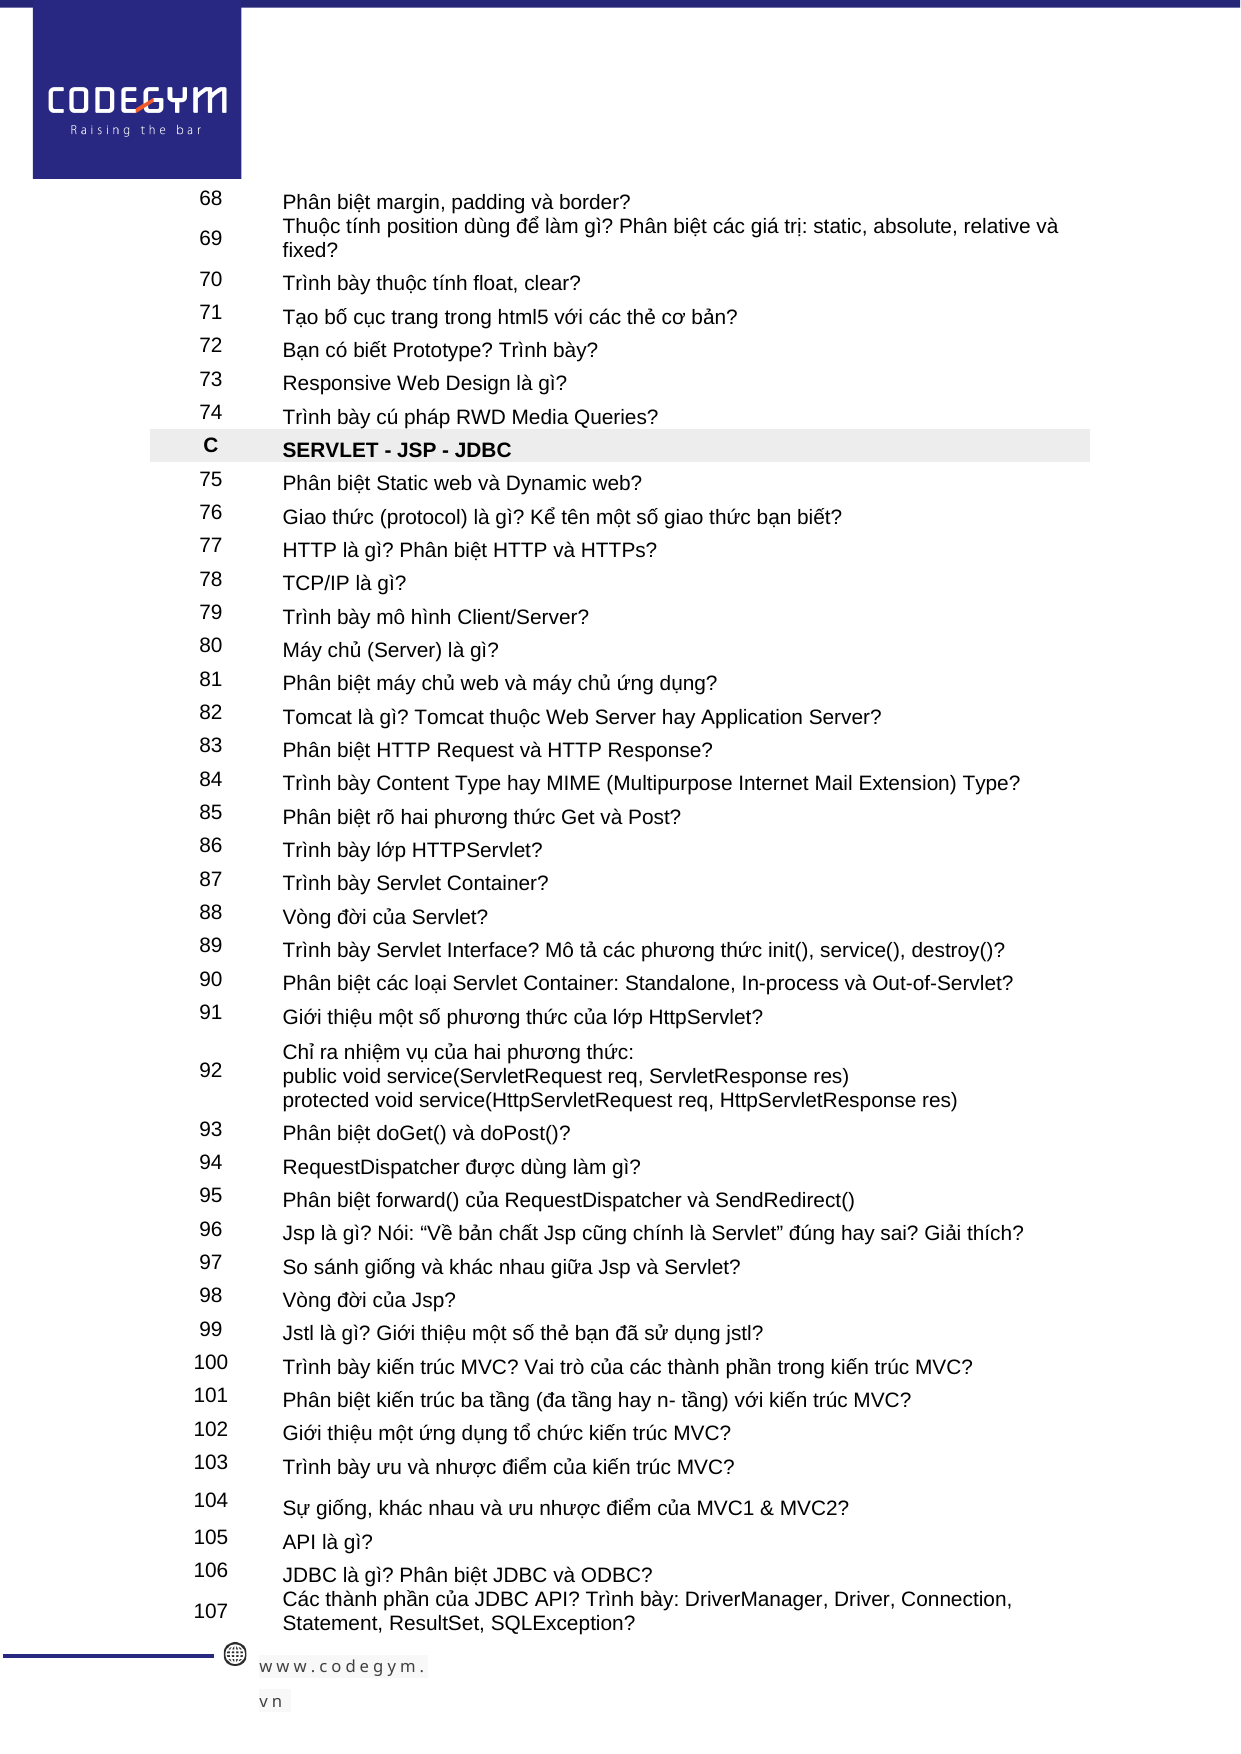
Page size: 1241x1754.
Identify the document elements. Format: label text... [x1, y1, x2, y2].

table_cell 106 [150, 1554, 271, 1587]
table_cell Bạn có biết Prototype? Trình bày? [271, 329, 1090, 362]
table_cell 88 [150, 895, 271, 928]
table_cell 81 [150, 662, 271, 695]
table_cell 94 [150, 1145, 271, 1178]
table_cell Trình bày Servlet Interface? Mô tả các phương thức init(), service(), destroy()? [271, 929, 1090, 962]
table_cell Phân biệt các loại Servlet Container: Standalone, In-process và Out-of-Servlet? [271, 962, 1090, 995]
table_cell Giới thiệu một ứng dụng tổ chức kiến trúc MVC? [271, 1412, 1090, 1445]
table_cell Phân biệt forward() của RequestDispatcher và SendRedirect() [271, 1179, 1090, 1212]
table_cell HTTP là gì? Phân biệt HTTP và HTTPs? [271, 529, 1090, 562]
table_cell 100 [150, 1345, 271, 1378]
table_cell 72 [150, 329, 271, 362]
table_cell 73 [150, 362, 271, 395]
picture [39, 0, 244, 181]
table_cell Trình bày mô hình Client/Server? [271, 595, 1090, 628]
table_cell Giới thiệu một số phương thức của lớp HttpServlet? [271, 995, 1090, 1028]
table_cell 98 [150, 1279, 271, 1312]
table_cell 68 [150, 181, 271, 214]
table_cell 103 [150, 1445, 271, 1478]
table_cell Trình bày thuộc tính float, clear? [271, 262, 1090, 295]
table_cell 69 [150, 214, 271, 262]
table_cell 78 [150, 562, 271, 595]
table_cell Jsp là gì? Nói: “Về bản chất Jsp cũng chính là Servlet” đúng hay sai? Giải thích? [271, 1212, 1090, 1245]
table_cell 105 [150, 1520, 271, 1553]
table_cell 85 [150, 795, 271, 828]
table_cell 74 [150, 395, 271, 428]
table_cell TCP/IP là gì? [271, 562, 1090, 595]
table_cell Máy chủ (Server) là gì? [271, 629, 1090, 662]
table_cell Jstl là gì? Giới thiệu một số thẻ bạn đã sử dụng jstl? [271, 1312, 1090, 1345]
table_cell 97 [150, 1245, 271, 1278]
table_cell 104 [150, 1479, 271, 1520]
table_cell 82 [150, 695, 271, 728]
table_cell 96 [150, 1212, 271, 1245]
table_cell Trình bày ưu và nhược điểm của kiến trúc MVC? [271, 1445, 1090, 1478]
table_cell Phân biệt máy chủ web và máy chủ ứng dụng? [271, 662, 1090, 695]
table_cell 79 [150, 595, 271, 628]
table_cell Các thành phần của JDBC API? Trình bày: DriverManager, Driver, Connection, Statement, ResultSet, SQLException? [271, 1587, 1090, 1635]
table_cell Vòng đời của Jsp? [271, 1279, 1090, 1312]
table_cell Phân biệt Static web và Dynamic web? [271, 462, 1090, 495]
table_cell JDBC là gì? Phân biệt JDBC và ODBC? [271, 1554, 1090, 1587]
table_cell Thuộc tính position dùng để làm gì? Phân biệt các giá trị: static, absolute, relative và fixed? [271, 214, 1090, 262]
table_cell Trình bày Servlet Container? [271, 862, 1090, 895]
table_cell 70 [150, 262, 271, 295]
table_cell API là gì? [271, 1520, 1090, 1553]
table_cell 89 [150, 929, 271, 962]
table_cell Vòng đời của Servlet? [271, 895, 1090, 928]
table_cell 107 [150, 1587, 271, 1635]
table_cell Phân biệt kiến trúc ba tầng (đa tầng hay n- tầng) với kiến trúc MVC? [271, 1379, 1090, 1412]
table_cell 95 [150, 1179, 271, 1212]
table_cell C [150, 429, 271, 462]
table_cell 86 [150, 829, 271, 862]
table_cell 102 [150, 1412, 271, 1445]
table_cell Trình bày kiến trúc MVC? Vai trò của các thành phần trong kiến trúc MVC? [271, 1345, 1090, 1378]
table_cell 71 [150, 295, 271, 328]
table_cell 80 [150, 629, 271, 662]
table_cell Chỉ ra nhiệm vụ của hai phương thức: public void service(ServletRequest req, ServletResponse res) protected void service(HttpServletRequest req, HttpServletResponse res) [271, 1029, 1090, 1112]
table_cell 84 [150, 762, 271, 795]
table_cell SERVLET - JSP - JDBC [271, 429, 1090, 462]
table_cell 93 [150, 1112, 271, 1145]
table_cell 75 [150, 462, 271, 495]
table_cell Tomcat là gì? Tomcat thuộc Web Server hay Application Server? [271, 695, 1090, 728]
table_cell Trình bày lớp HTTPServlet? [271, 829, 1090, 862]
table_cell 90 [150, 962, 271, 995]
table_cell Giao thức (protocol) là gì? Kể tên một số giao thức bạn biết? [271, 495, 1090, 528]
table_cell Phân biệt margin, padding và border? [271, 181, 1090, 214]
table_cell Trình bày cú pháp RWD Media Queries? [271, 395, 1090, 428]
table_cell Phân biệt doGet() và doPost()? [271, 1112, 1090, 1145]
table_cell Phân biệt rõ hai phương thức Get và Post? [271, 795, 1090, 828]
table_cell 76 [150, 495, 271, 528]
table_cell Responsive Web Design là gì? [271, 362, 1090, 395]
table_cell 92 [150, 1029, 271, 1112]
table_cell Sự giống, khác nhau và ưu nhược điểm của MVC1 & MVC2? [271, 1479, 1090, 1520]
table_cell 99 [150, 1312, 271, 1345]
picture [223, 1642, 247, 1666]
table_cell 83 [150, 729, 271, 762]
table_cell Phân biệt HTTP Request và HTTP Response? [271, 729, 1090, 762]
table_cell 77 [150, 529, 271, 562]
table_cell 87 [150, 862, 271, 895]
table_cell RequestDispatcher được dùng làm gì? [271, 1145, 1090, 1178]
table_cell So sánh giống và khác nhau giữa Jsp và Servlet? [271, 1245, 1090, 1278]
table_cell Tạo bố cục trang trong html5 với các thẻ cơ bản? [271, 295, 1090, 328]
table_cell 101 [150, 1379, 271, 1412]
table_cell 91 [150, 995, 271, 1028]
table_cell Trình bày Content Type hay MIME (Multipurpose Internet Mail Extension) Type? [271, 762, 1090, 795]
